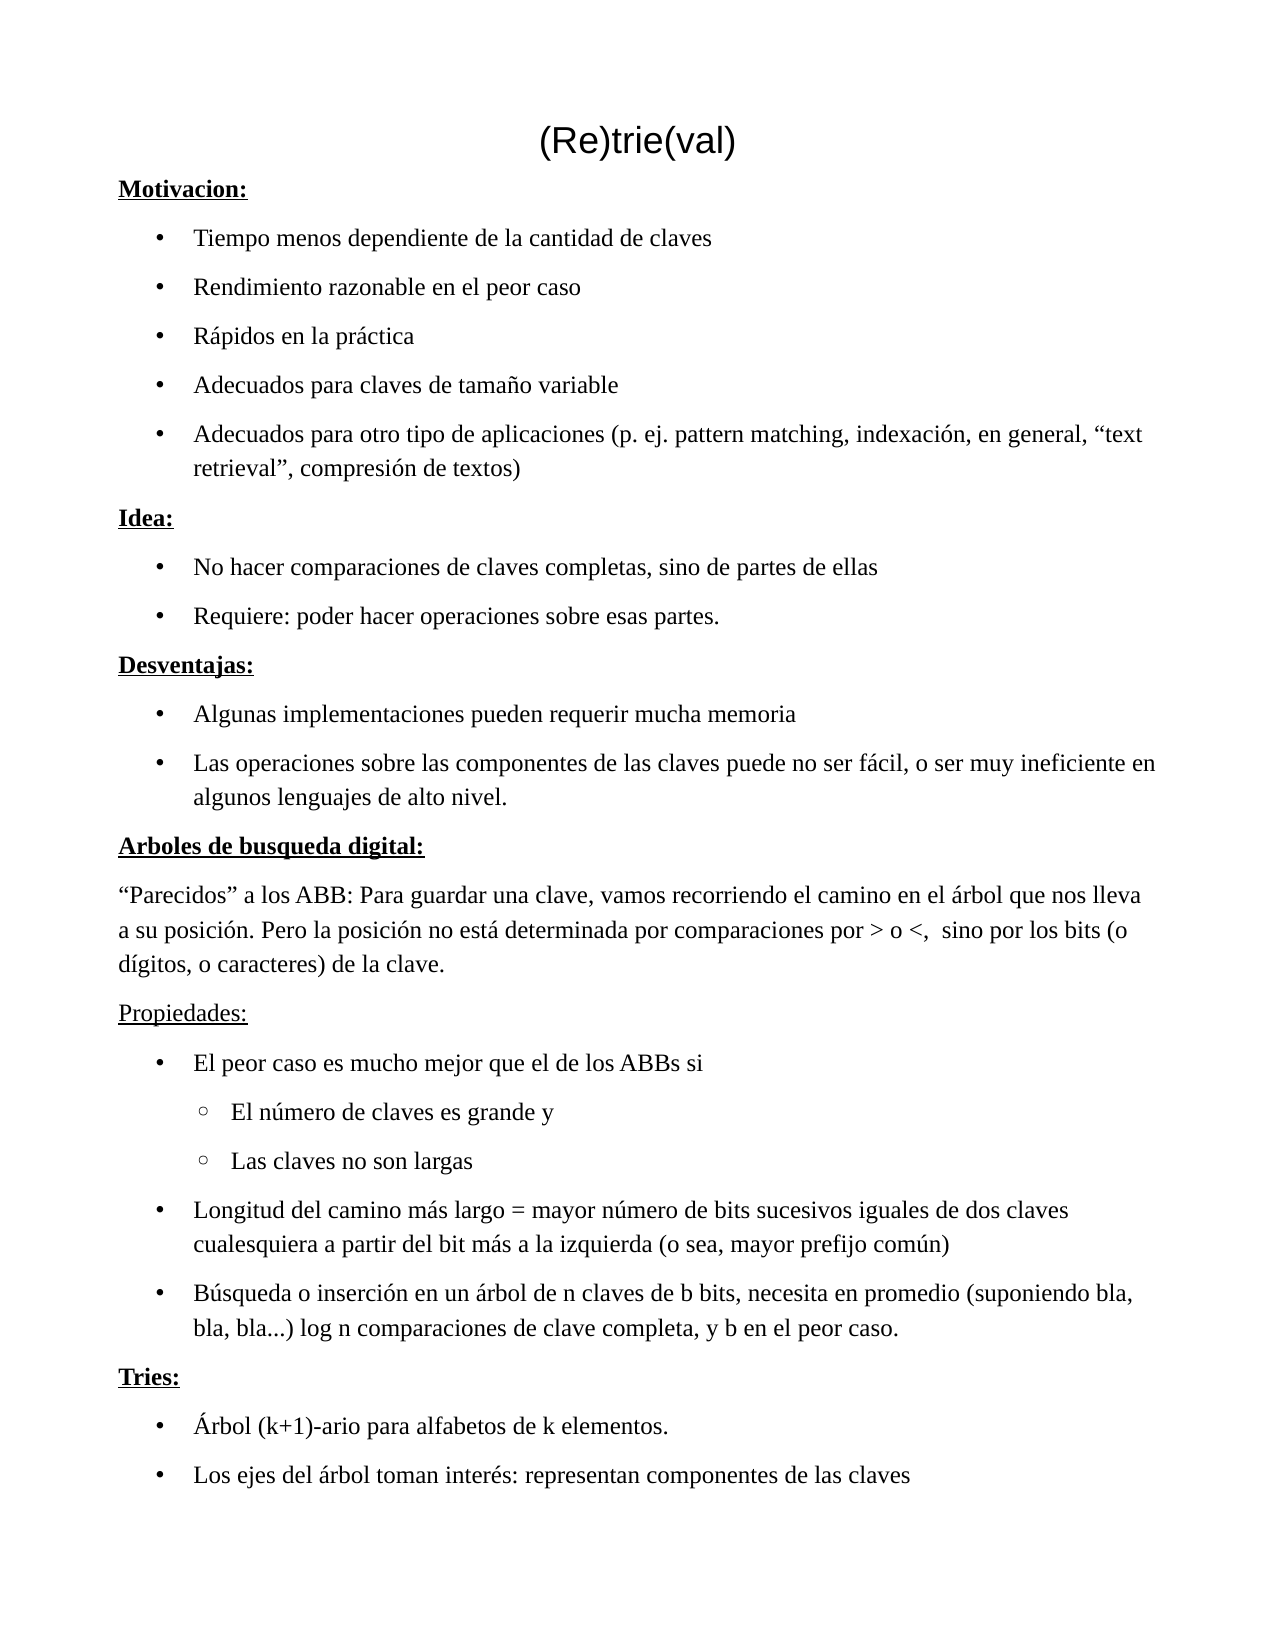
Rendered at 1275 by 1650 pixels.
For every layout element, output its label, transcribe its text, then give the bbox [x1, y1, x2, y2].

text Propiedades: [118, 998, 1157, 1027]
list Árbol (k+1)-ario para alfabetos de k elementos. [156, 1411, 1157, 1440]
list Rendimiento razonable en el peor caso [156, 272, 1157, 301]
list Algunas implementaciones pueden requerir mucha memoria [156, 699, 1157, 728]
list Tiempo menos dependiente de la cantidad de claves [156, 223, 1157, 252]
text Motivacion: [118, 174, 1157, 202]
list Longitud del camino más largo = mayor número de bits sucesivos iguales de dos claves cualesquiera a partir del bit más a la izquierda (o sea, mayor prefijo común) [156, 1195, 1157, 1258]
list No hacer comparaciones de claves completas, sino de partes de ellas [156, 552, 1157, 580]
subtitle (Re)trie(val) [118, 118, 1157, 161]
list El número de claves es grande y [193, 1097, 1157, 1125]
list Los ejes del árbol toman interés: representan componentes de las claves [156, 1460, 1157, 1489]
list Adecuados para claves de tamaño variable [156, 370, 1157, 399]
list Requiere: poder hacer operaciones sobre esas partes. [156, 601, 1157, 629]
list El peor caso es mucho mejor que el de los ABBs si [156, 1048, 1157, 1076]
text Idea: [118, 503, 1157, 531]
text Tries: [118, 1362, 1157, 1391]
text Desventajas: [118, 650, 1157, 678]
text “Parecidos” a los ABB: Para guardar una clave, vamos recorriendo el camino en el árbol que nos lleva a su posición. Pero la posición no está determinada por comparaciones por > o <, sino por los bits (o dígitos, o caracteres) de la clave. [118, 881, 1157, 978]
list Rápidos en la práctica [156, 321, 1157, 350]
list Las claves no son largas [193, 1146, 1157, 1174]
text Arboles de busqueda digital: [118, 831, 1157, 860]
list Adecuados para otro tipo de aplicaciones (p. ej. pattern matching, indexación, en general, “text retrieval”, compresión de textos) [156, 419, 1157, 482]
list Las operaciones sobre las componentes de las claves puede no ser fácil, o ser muy ineficiente en algunos lenguajes de alto nivel. [156, 748, 1157, 811]
list Búsqueda o inserción en un árbol de n claves de b bits, necesita en promedio (suponiendo bla, bla, bla...) log n comparaciones de clave completa, y b en el peor caso. [156, 1278, 1157, 1342]
